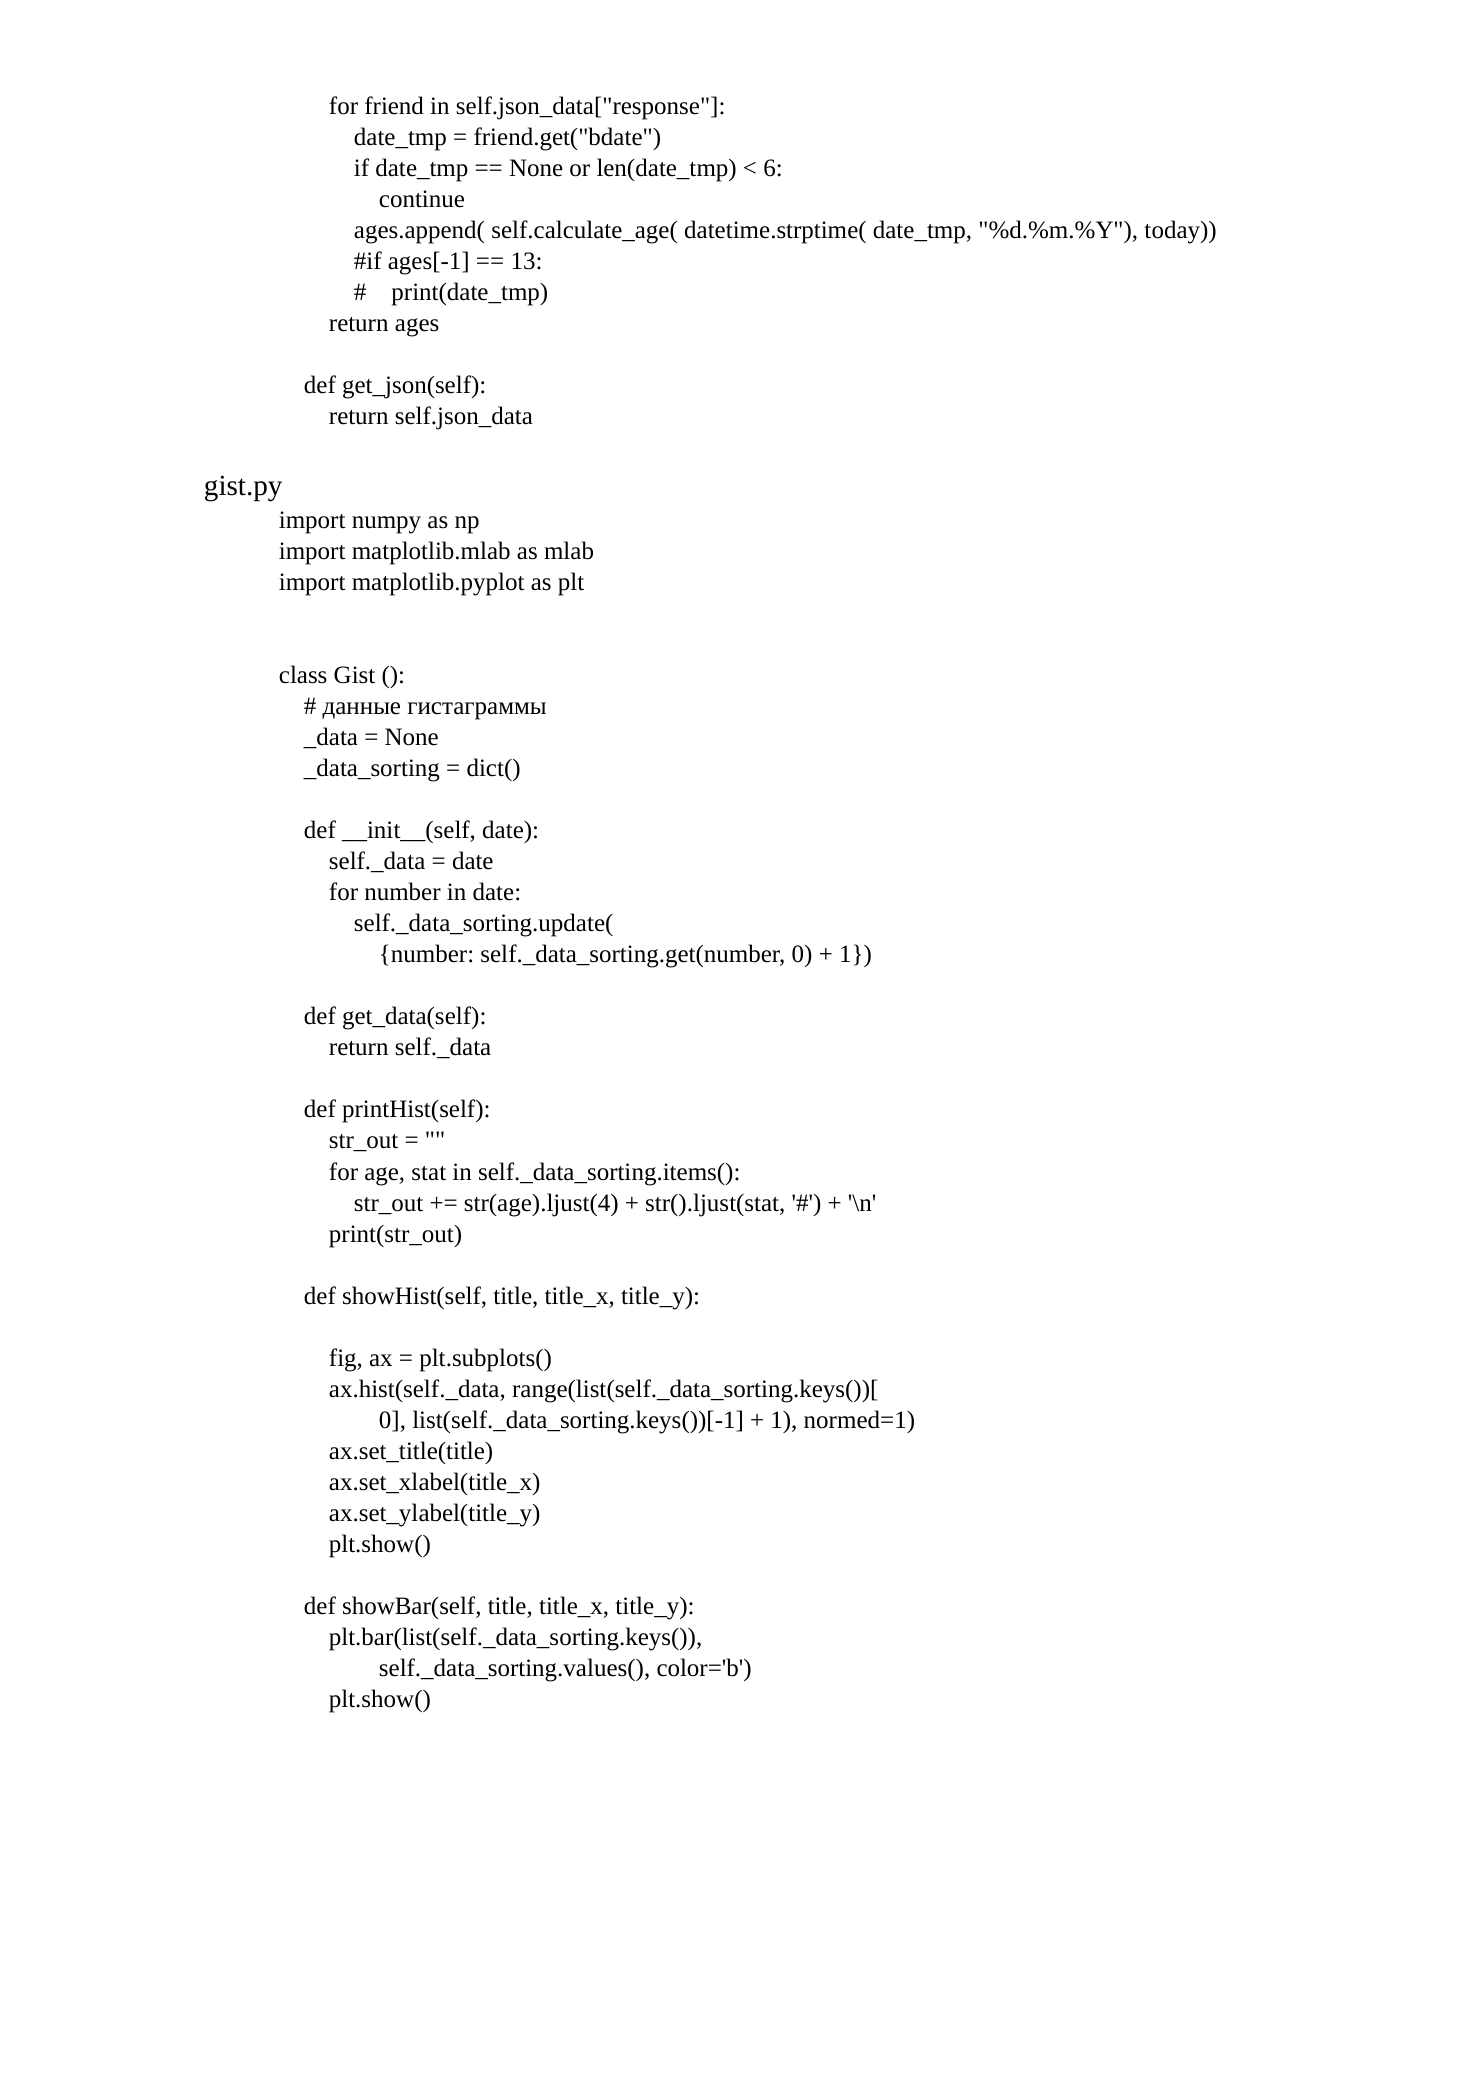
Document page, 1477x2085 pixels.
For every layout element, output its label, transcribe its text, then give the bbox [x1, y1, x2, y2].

list def printHist(self): [279, 1094, 1348, 1123]
list def get_data(self): [279, 1001, 1348, 1030]
list ax.set_xlabel(title_x) [279, 1467, 1348, 1496]
list # данные гистаграммы [279, 691, 1348, 720]
list return self.json_data [279, 401, 1348, 430]
list print(str_out) [279, 1219, 1348, 1247]
list def showHist(self, title, title_x, title_y): [279, 1281, 1348, 1309]
list def __init__(self, date): [279, 815, 1348, 844]
list plt.show() [279, 1684, 1348, 1713]
list continue [279, 184, 1348, 213]
list self._data_sorting.update( [279, 908, 1348, 937]
list import matplotlib.mlab as mlab [279, 536, 1348, 564]
list str_out = "" [279, 1126, 1348, 1154]
list for age, stat in self._data_sorting.items(): [279, 1157, 1348, 1185]
list return ages [279, 308, 1348, 337]
list class Gist (): [279, 660, 1348, 689]
list import numpy as np [279, 505, 1348, 533]
list self._data = date [279, 846, 1348, 875]
list self._data_sorting.values(), color='b') [279, 1653, 1348, 1682]
list if date_tmp == None or len(date_tmp) < 6: [279, 153, 1348, 182]
list plt.show() [279, 1529, 1348, 1558]
list gist.py [204, 468, 1348, 502]
list ax.hist(self._data, range(list(self._data_sorting.keys())[ [279, 1374, 1348, 1403]
list ax.set_ylabel(title_y) [279, 1498, 1348, 1527]
list plt.bar(list(self._data_sorting.keys()), [279, 1622, 1348, 1651]
list 0], list(self._data_sorting.keys())[-1] + 1), normed=1) [279, 1405, 1348, 1434]
list fig, ax = plt.subplots() [279, 1343, 1348, 1372]
list {number: self._data_sorting.get(number, 0) + 1}) [279, 939, 1348, 968]
list # print(date_tmp) [279, 277, 1348, 306]
list def get_json(self): [279, 370, 1348, 399]
list for friend in self.json_data["response"]: [279, 91, 1348, 120]
list date_tmp = friend.get("bdate") [279, 122, 1348, 151]
list #if ages[-1] == 13: [279, 246, 1348, 275]
list ages.append( self.calculate_age( datetime.strptime( date_tmp, "%d.%m.%Y"), today)) [279, 215, 1348, 244]
list ax.set_title(title) [279, 1436, 1348, 1465]
list def showBar(self, title, title_x, title_y): [279, 1591, 1348, 1620]
list for number in date: [279, 877, 1348, 906]
list str_out += str(age).ljust(4) + str().ljust(stat, '#') + '\n' [279, 1188, 1348, 1216]
list _data = None [279, 722, 1348, 751]
list return self._data [279, 1032, 1348, 1061]
list _data_sorting = dict() [279, 753, 1348, 782]
list import matplotlib.pyplot as plt [279, 567, 1348, 596]
